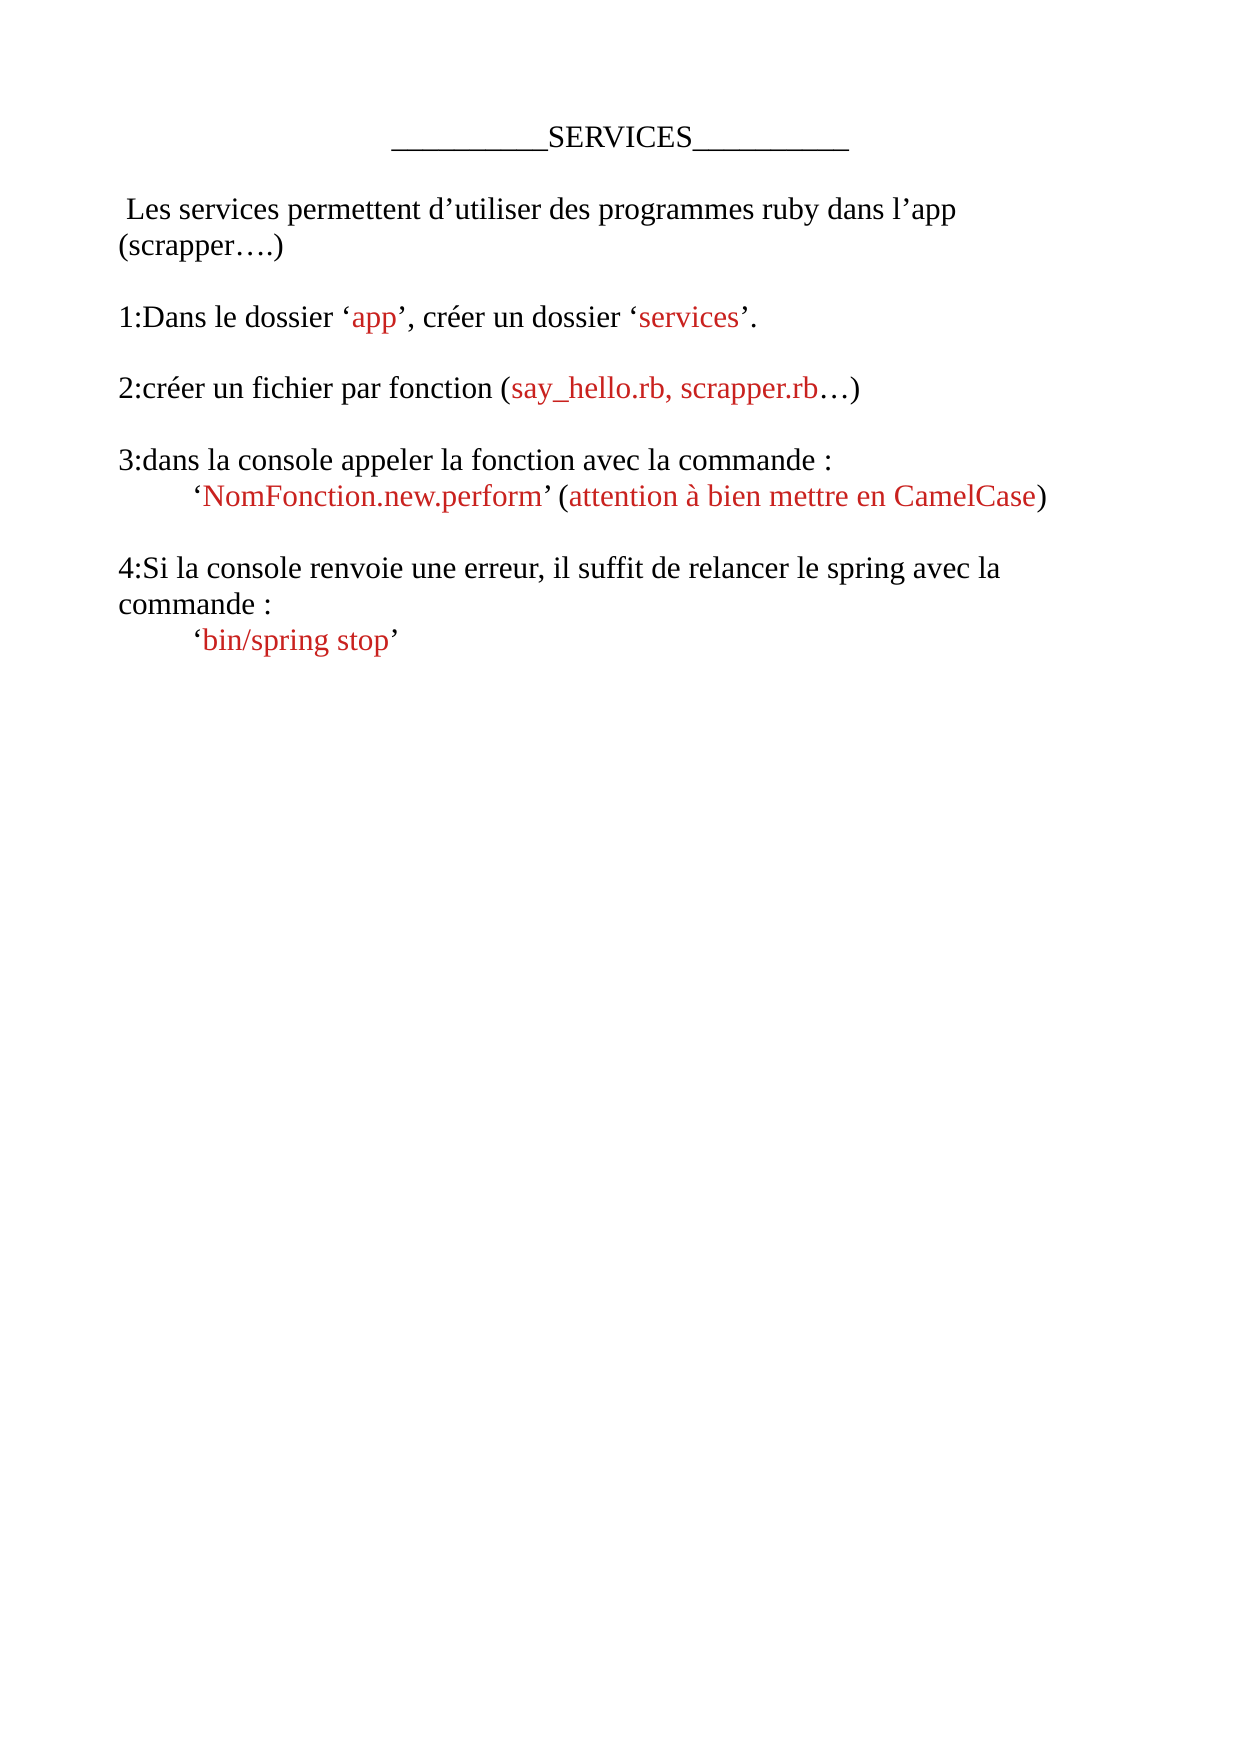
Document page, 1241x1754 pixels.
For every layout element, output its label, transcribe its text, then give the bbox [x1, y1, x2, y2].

text __________SERVICES__________ [118, 118, 1122, 154]
text 2:créer un fichier par fonction (say_hello.rb, scrapper.rb…) [118, 370, 1122, 406]
text ‘bin/spring stop’ [118, 621, 1122, 657]
text 4:Si la console renvoie une erreur, il suffit de relancer le spring avec la commande : [118, 549, 1122, 621]
text 3:dans la console appeler la fonction avec la commande : [118, 442, 1122, 477]
text 1:Dans le dossier ‘app’, créer un dossier ‘services’. [118, 298, 1122, 334]
text Les services permettent d’utiliser des programmes ruby dans l’app (scrapper….) [118, 190, 1122, 262]
text ‘NomFonction.new.perform’ (attention à bien mettre en CamelCase) [118, 477, 1122, 513]
